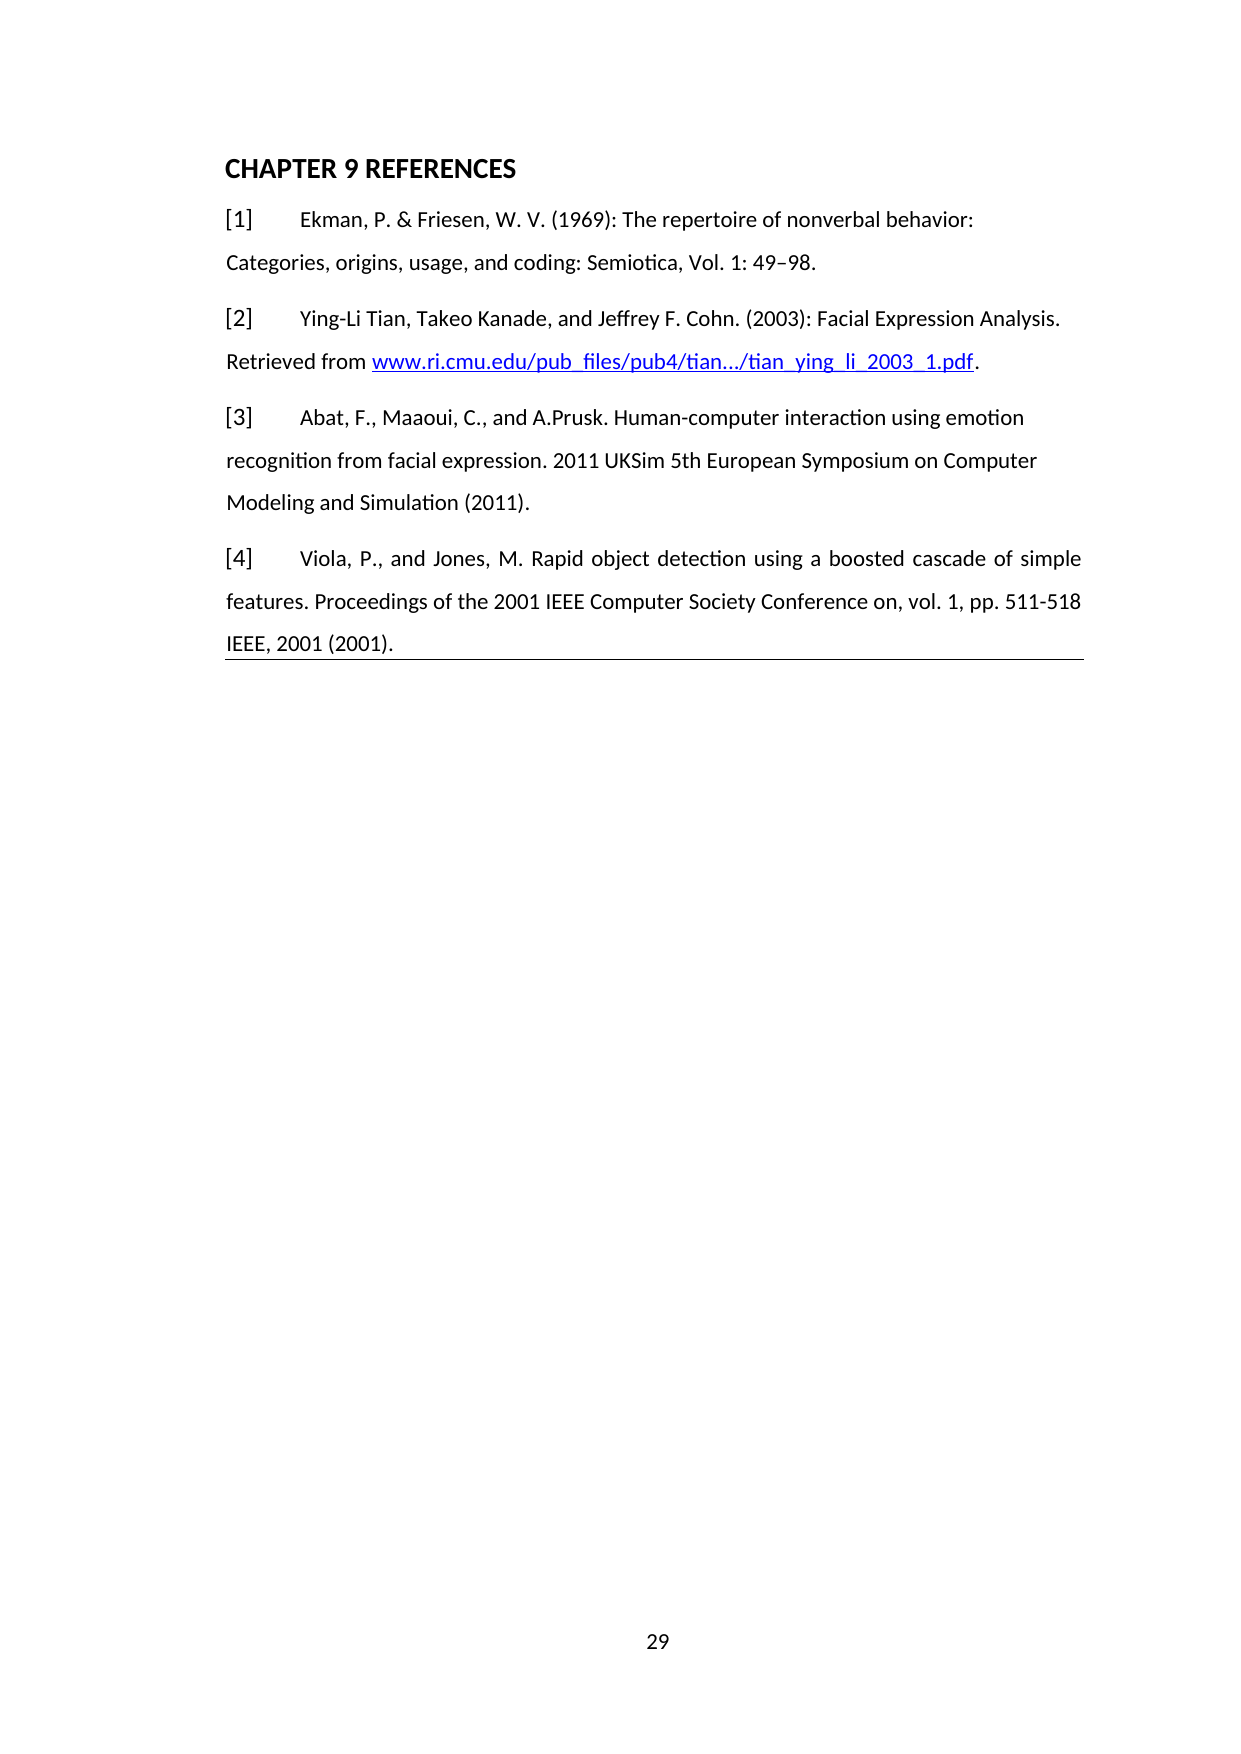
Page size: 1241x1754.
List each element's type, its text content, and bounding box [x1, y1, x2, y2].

list Ekman, P. & Friesen, W. V. (1969): The repertoire of nonverbal behavior: Categories, origins, usage, and coding: Semiotica, Vol. 1: 49–98. [225, 203, 1084, 276]
subtitle CHAPTER 9 REFERENCES [225, 150, 705, 186]
list Viola, P., and Jones, M. Rapid object detection using a boosted cascade of simple features. Proceedings of the 2001 IEEE Computer Society Conference on, vol. 1, pp. 511-518 IEEE, 2001 (2001). [225, 542, 1084, 659]
list Ying-Li Tian, Takeo Kanade, and Jeffrey F. Cohn. (2003): Facial Expression Analysis. Retrieved from www.ri.cmu.edu/pub_files/pub4/tian.../tian_ying_li_2003_1.pdf. [225, 302, 1084, 375]
list Abat, F., Maaoui, C., and A.Prusk. Human-computer interaction using emotion recognition from facial expression. 2011 UKSim 5th European Symposium on Computer Modeling and Simulation (2011). [225, 401, 1084, 516]
